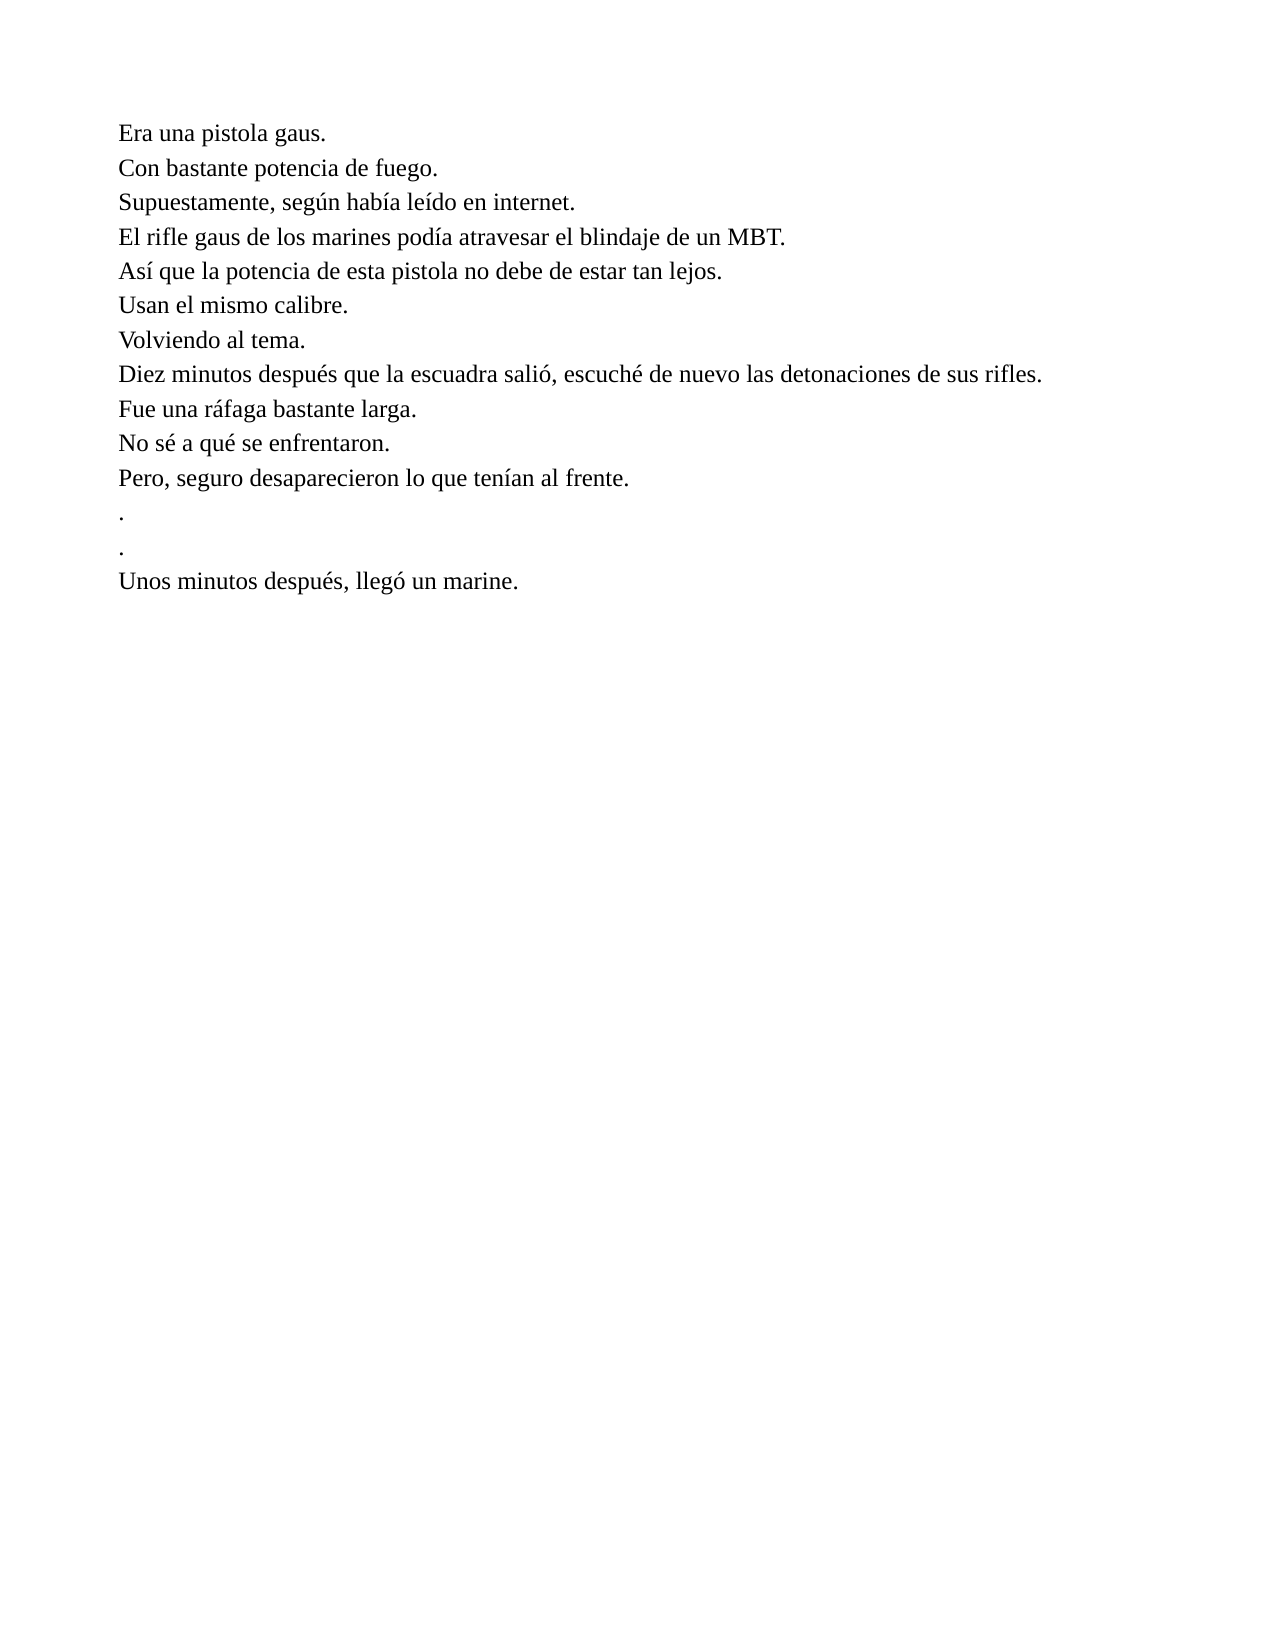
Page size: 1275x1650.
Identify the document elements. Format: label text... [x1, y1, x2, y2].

text Era una pistola gaus. Con bastante potencia de fuego. Supuestamente, según había leído en internet. El rifle gaus de los marines podía atravesar el blindaje de un MBT. Así que la potencia de esta pistola no debe de estar tan lejos. Usan el mismo calibre. Volviendo al tema. Diez minutos después que la escuadra salió, escuché de nuevo las detonaciones de sus rifles. Fue una ráfaga bastante larga. No sé a qué se enfrentaron. Pero, seguro desaparecieron lo que tenían al frente. . . Unos minutos después, llegó un marine. [118, 118, 1157, 595]
